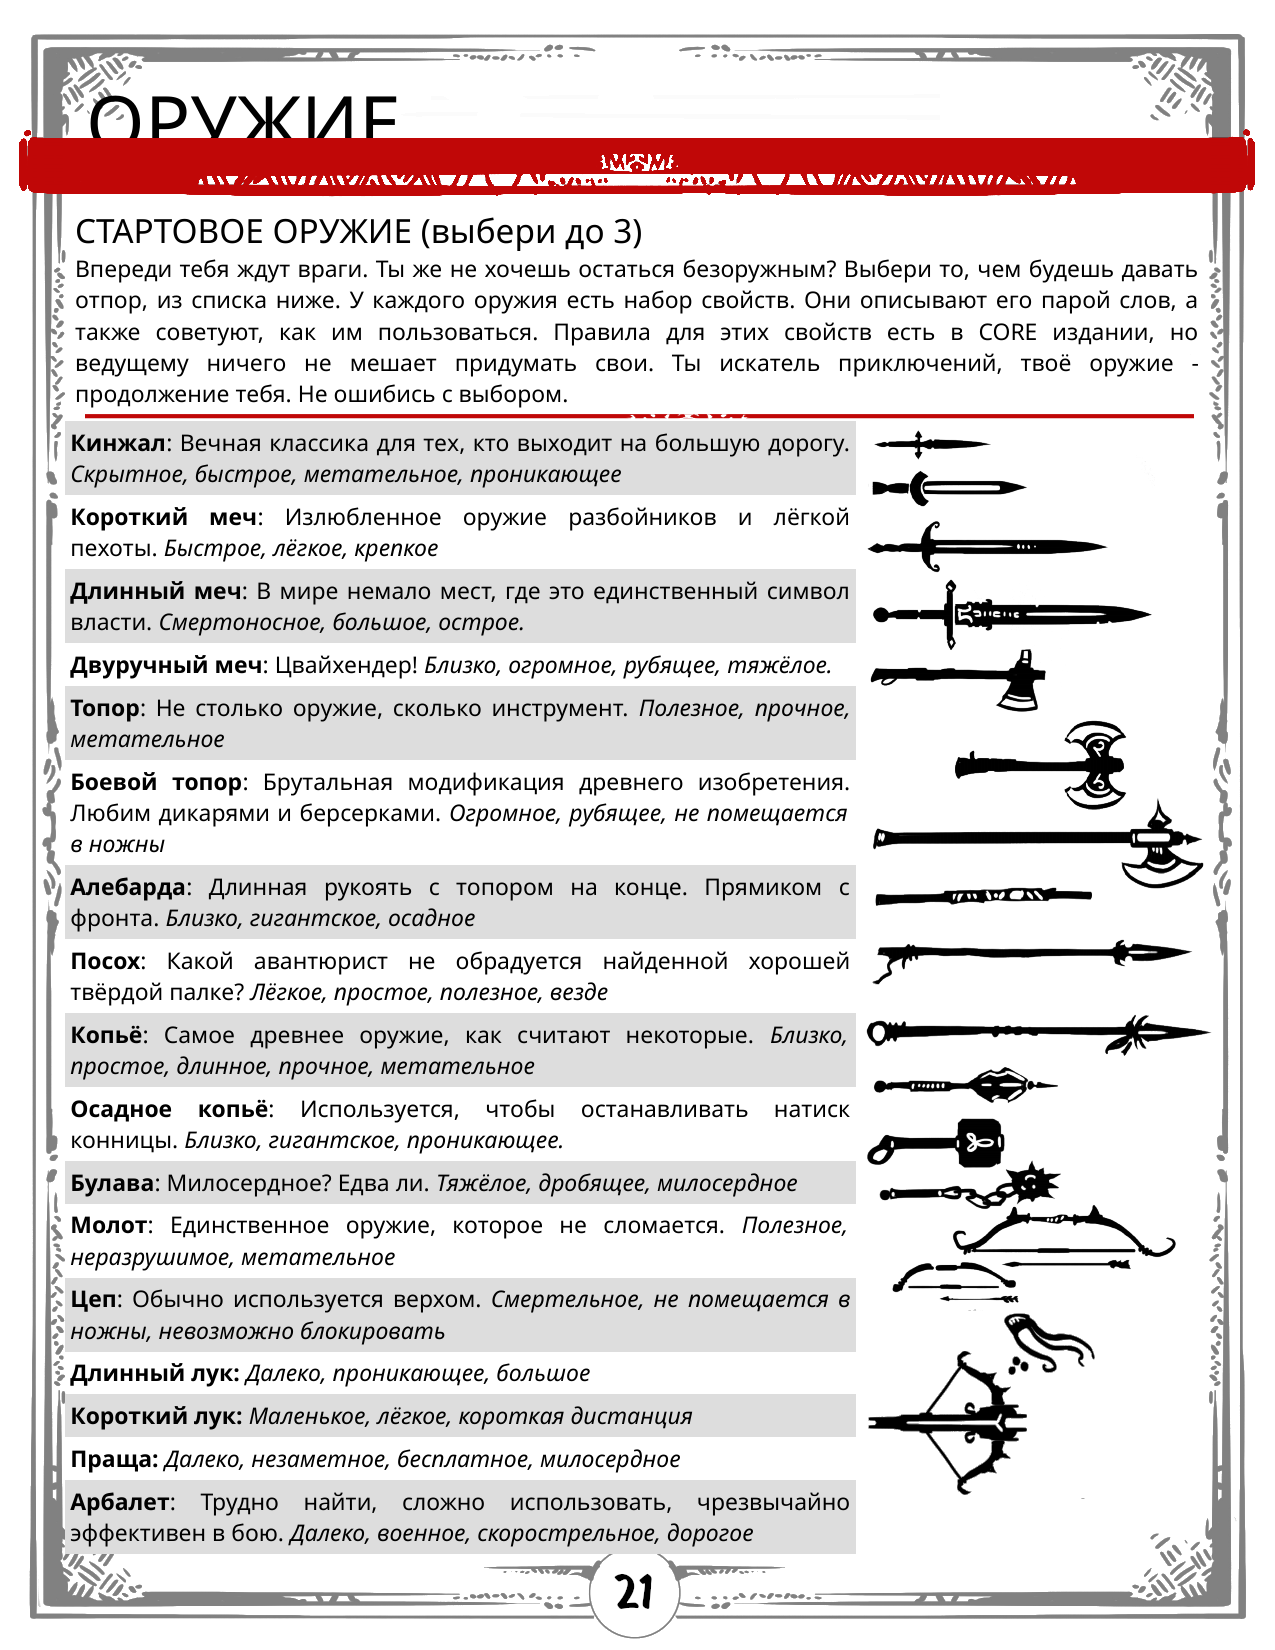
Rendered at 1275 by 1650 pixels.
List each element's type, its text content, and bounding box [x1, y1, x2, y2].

table_cell Копьё: Самое древнее оружие, как считают некоторые. Близко, простое, длинное, прочное, метательное [65, 1013, 856, 1087]
table_cell Молот: Единственное оружие, которое не сломается. Полезное, неразрушимое, метательное [65, 1204, 856, 1278]
table_cell Короткий меч: Излюбленное оружие разбойников и лёгкой пехоты. Быстрое, лёгкое, крепкое [65, 495, 856, 569]
table_header [856, 421, 1222, 1637]
table_cell Булава: Милосердное? Едва ли. Тяжёлое, дробящее, милосердное [65, 1161, 856, 1204]
text Впереди тебя ждут враги. Ты же не хочешь остаться безоружным? Выбери то, чем будешь давать отпор, из списка ниже. У каждого оружия есть набор свойств. Они описывают его парой слов, а также советуют, как им пользоваться. Правила для этих свойств есть в CORE издании, но ведущему ничего не мешает придумать свои. Ты искатель приключений, твоё оружие - продолжение тебя. Не ошибись с выбором. [75, 253, 1200, 409]
table_header Кинжал: Вечная классика для тех, кто выходит на большую дорогу. Скрытное, быстрое, метательное, проникающее [65, 421, 856, 495]
table_cell Боевой топор: Брутальная модификация древнего изобретения. Любим дикарями и берсерками. Огромное, рубящее, не помещается в ножны [65, 760, 856, 865]
table_cell [65, 1554, 856, 1637]
table_cell Алебарда: Длинная рукоять с топором на конце. Прямиком с фронта. Близко, гигантское, осадное [65, 865, 856, 939]
table_cell Осадное копьё: Используется, чтобы останавливать натиск конницы. Близко, гигантское, проникающее. [65, 1087, 856, 1161]
picture [0, 6, 1275, 1647]
table_cell Длинный лук: Далеко, проникающее, большое [65, 1352, 856, 1394]
table_cell Цеп: Обычно используется верхом. Смертельное, не помещается в ножны, невозможно блокировать [65, 1278, 856, 1352]
table_cell Арбалет: Трудно найти, сложно использовать, чрезвычайно эффективен в бою. Далеко, военное, скорострельное, дорогое [65, 1480, 856, 1554]
table_cell Праща: Далеко, незаметное, бесплатное, милосердное [65, 1437, 856, 1480]
table_cell Короткий лук: Маленькое, лёгкое, короткая дистанция [65, 1394, 856, 1437]
subtitle СТАРТОВОЕ ОРУЖИЕ (выбери до 3) [75, 203, 1275, 253]
table_cell Длинный меч: В мире немало мест, где это единственный символ власти. Смертоносное, большое, острое. [65, 569, 856, 643]
table_cell Посох: Какой авантюрист не обрадуется найденной хорошей твёрдой палке? Лёгкое, простое, полезное, везде [65, 939, 856, 1013]
table_cell Двуручный меч: Цвайхендер! Близко, огромное, рубящее, тяжёлое. [65, 643, 856, 686]
table_cell Топор: Не столько оружие, сколько инструмент. Полезное, прочное, метательное [65, 686, 856, 760]
